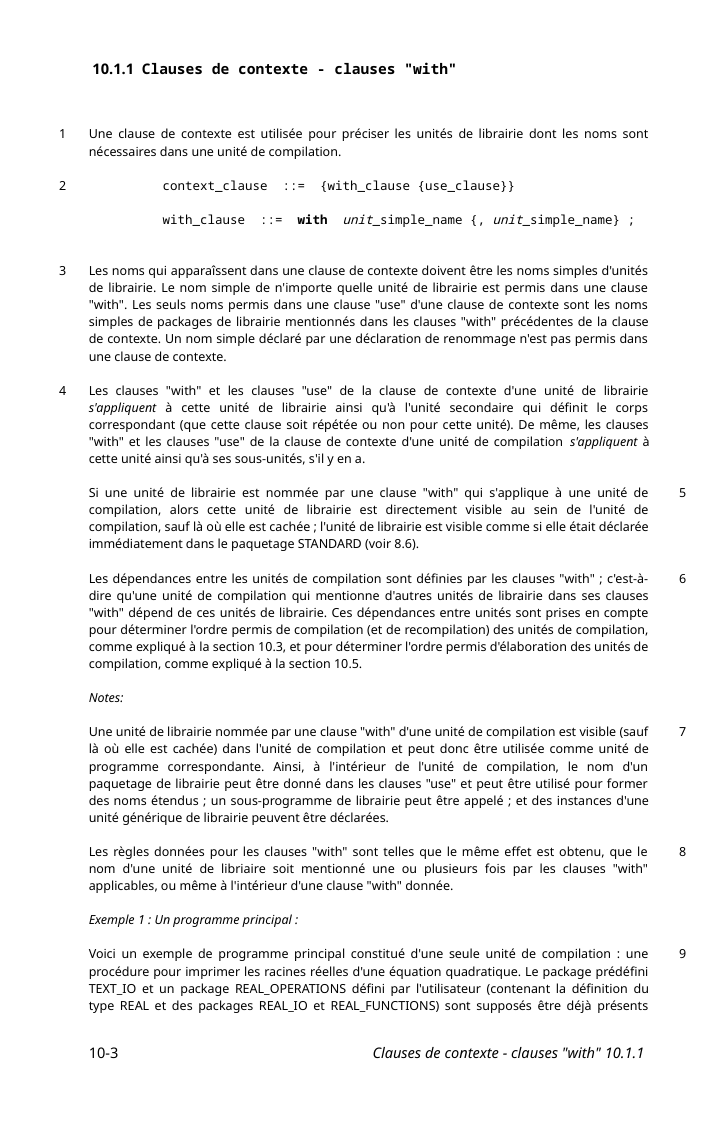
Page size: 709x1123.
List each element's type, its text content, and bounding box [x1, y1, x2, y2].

text Si une unité de librairie est nommée par une clause "with" qui s'applique à une unité de compilation, alors cette unité de librairie est directement visible au sein de l'unité de compilation, sauf là où elle est cachée ; l'unité de librairie est visible comme si elle était déclarée immédiatement dans le paquetage STANDARD (voir 8.6). [88, 484, 649, 553]
text Exemple 1 : Un programme principal : [88, 911, 649, 928]
text Les noms qui apparaîssent dans une clause de contexte doivent être les noms simples d'unités de librairie. Le nom simple de n'importe quelle unité de librairie est permis dans une clause "with". Les seuls noms permis dans une clause "use" d'une clause de contexte sont les noms simples de packages de librairie mentionnés dans les clauses "with" précédentes de la clause de contexte. Un nom simple déclaré par une déclaration de renommage n'est pas permis dans une clause de contexte. [88, 262, 649, 365]
subtitle Clauses de contexte - clauses "with" [88, 59, 649, 79]
text Une clause de contexte est utilisée pour préciser les unités de librairie dont les noms sont nécessaires dans une unité de compilation. [88, 126, 649, 160]
text Les dépendances entre les unités de compilation sont définies par les clauses "with" ; c'est-à-dire qu'une unité de compilation qui mentionne d'autres unités de librairie dans ses clauses "with" dépend de ces unités de librairie. Ces dépendances entre unités sont prises en compte pour déterminer l'ordre permis de compilation (et de recompilation) des unités de compilation, comme expliqué à la section 10.3, et pour déterminer l'ordre permis d'élaboration des unités de compilation, comme expliqué à la section 10.5. [88, 570, 649, 672]
text Les clauses "with" et les clauses "use" de la clause de contexte d'une unité de librairie s'appliquent à cette unité de librairie ainsi qu'à l'unité secondaire qui définit le corps correspondant (que cette clause soit répétée ou non pour cette unité). De même, les clauses "with" et les clauses "use" de la clause de contexte d'une unité de compilation s'appliquent à cette unité ainsi qu'à ses sous-unités, s'il y en a. [88, 382, 649, 467]
text with_clause ::= with unit_simple_name {, unit_simple_name} ; [88, 211, 649, 228]
text Notes: [88, 689, 649, 706]
text Les règles données pour les clauses "with" sont telles que le même effet est obtenu, que le nom d'une unité de libriaire soit mentionné une ou plusieurs fois par les clauses "with" applicables, ou même à l'intérieur d'une clause "with" donnée. [88, 843, 649, 894]
text context_clause ::= {with_clause {use_clause}} [88, 177, 649, 194]
text Voici un exemple de programme principal constitué d'une seule unité de compilation : une procédure pour imprimer les racines réelles d'une équation quadratique. Le package prédéfini TEXT_IO et un package REAL_OPERATIONS défini par l'utilisateur (contenant la définition du type REAL et des packages REAL_IO et REAL_FUNCTIONS) sont supposés être déjà présents [88, 946, 649, 1014]
text Une unité de librairie nommée par une clause "with" d'une unité de compilation est visible (sauf là où elle est cachée) dans l'unité de compilation et peut donc être utilisée comme unité de programme correspondante. Ainsi, à l'intérieur de l'unité de compilation, le nom d'un paquetage de librairie peut être donné dans les clauses "use" et peut être utilisé pour former des noms étendus ; un sous-programme de librairie peut être appelé ; et des instances d'une unité générique de librairie peuvent être déclarées. [88, 723, 649, 826]
